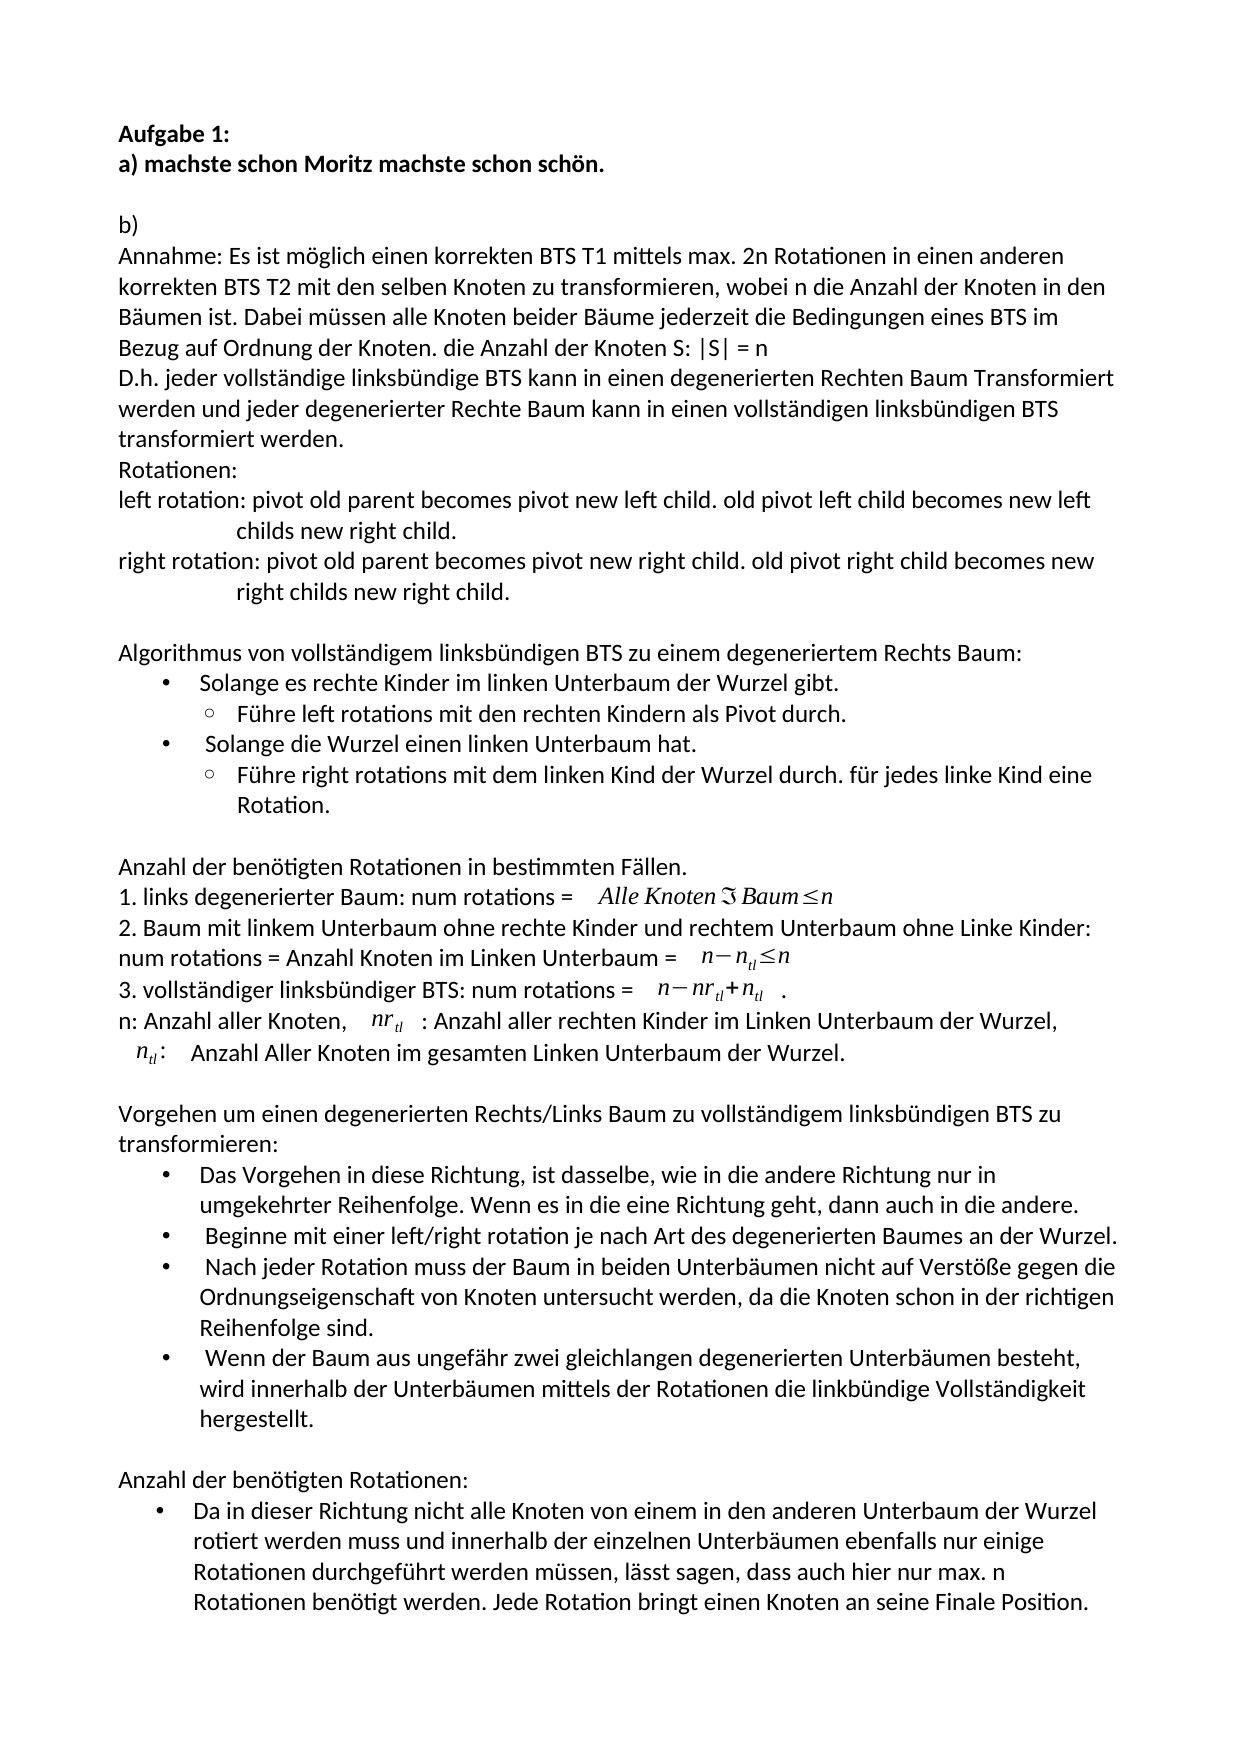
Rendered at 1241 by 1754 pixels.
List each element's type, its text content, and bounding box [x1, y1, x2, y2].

text Vorgehen um einen degenerierten Rechts/Links Baum zu vollständigem linksbündigen BTS zu transformieren: [118, 1098, 1122, 1159]
text Rotationen: [118, 454, 1122, 484]
text n: Anzahl aller Knoten, : Anzahl aller rechten Kinder im Linken Unterbaum der Wurzel, Anzahl Aller Knoten im gesamten Linken Unterbaum der Wurzel. [118, 1005, 1122, 1068]
list Führe left rotations mit den rechten Kindern als Pivot durch. [199, 698, 1122, 728]
text left rotation: pivot old parent becomes pivot new left child. old pivot left child becomes new left childs new right child. [118, 484, 1122, 545]
text 1. links degenerierter Baum: num rotations = [118, 881, 1122, 912]
text 2. Baum mit linkem Unterbaum ohne rechte Kinder und rechtem Unterbaum ohne Linke Kinder: num rotations = Anzahl Knoten im Linken Unterbaum = [118, 912, 1122, 973]
list Solange es rechte Kinder im linken Unterbaum der Wurzel gibt. [162, 667, 1122, 698]
list Wenn der Baum aus ungefähr zwei gleichlangen degenerierten Unterbäumen besteht, wird innerhalb der Unterbäumen mittels der Rotationen die linkbündige Vollständigkeit hergestellt. [162, 1342, 1122, 1434]
list Solange die Wurzel einen linken Unterbaum hat. [162, 728, 1122, 759]
text Aufgabe 1: [118, 118, 1122, 149]
text right rotation: pivot old parent becomes pivot new right child. old pivot right child becomes new right childs new right child. [118, 545, 1122, 606]
text D.h. jeder vollständige linksbündige BTS kann in einen degenerierten Rechten Baum Transformiert werden und jeder degenerierter Rechte Baum kann in einen vollständigen linksbündigen BTS transformiert werden. [118, 362, 1122, 454]
list Führe right rotations mit dem linken Kind der Wurzel durch. für jedes linke Kind eine Rotation. [199, 759, 1122, 820]
text Algorithmus von vollständigem linksbündigen BTS zu einem degeneriertem Rechts Baum: [118, 637, 1122, 667]
text a) machste schon Moritz machste schon schön. [118, 149, 1122, 179]
list Nach jeder Rotation muss der Baum in beiden Unterbäumen nicht auf Verstöße gegen die Ordnungseigenschaft von Knoten untersucht werden, da die Knoten schon in der richtigen Reihenfolge sind. [162, 1251, 1122, 1342]
list Beginne mit einer left/right rotation je nach Art des degenerierten Baumes an der Wurzel. [162, 1220, 1122, 1251]
list Da in dieser Richtung nicht alle Knoten von einem in den anderen Unterbaum der Wurzel rotiert werden muss und innerhalb der einzelnen Unterbäumen ebenfalls nur einige Rotationen durchgeführt werden müssen, lässt sagen, dass auch hier nur max. n Rotationen benötigt werden. Jede Rotation bringt einen Knoten an seine Finale Position. [156, 1495, 1122, 1617]
text 3. vollständiger linksbündiger BTS: num rotations = . [118, 973, 1122, 1005]
text Anzahl der benötigten Rotationen: [118, 1464, 1122, 1495]
text Anzahl der benötigten Rotationen in bestimmten Fällen. [118, 851, 1122, 881]
list Das Vorgehen in diese Richtung, ist dasselbe, wie in die andere Richtung nur in umgekehrter Reihenfolge. Wenn es in die eine Richtung geht, dann auch in die andere. [162, 1159, 1122, 1220]
text Annahme: Es ist möglich einen korrekten BTS T1 mittels max. 2n Rotationen in einen anderen korrekten BTS T2 mit den selben Knoten zu transformieren, wobei n die Anzahl der Knoten in den Bäumen ist. Dabei müssen alle Knoten beider Bäume jederzeit die Bedingungen eines BTS im Bezug auf Ordnung der Knoten. die Anzahl der Knoten S: |S| = n [118, 240, 1122, 362]
text b) [118, 210, 1122, 240]
